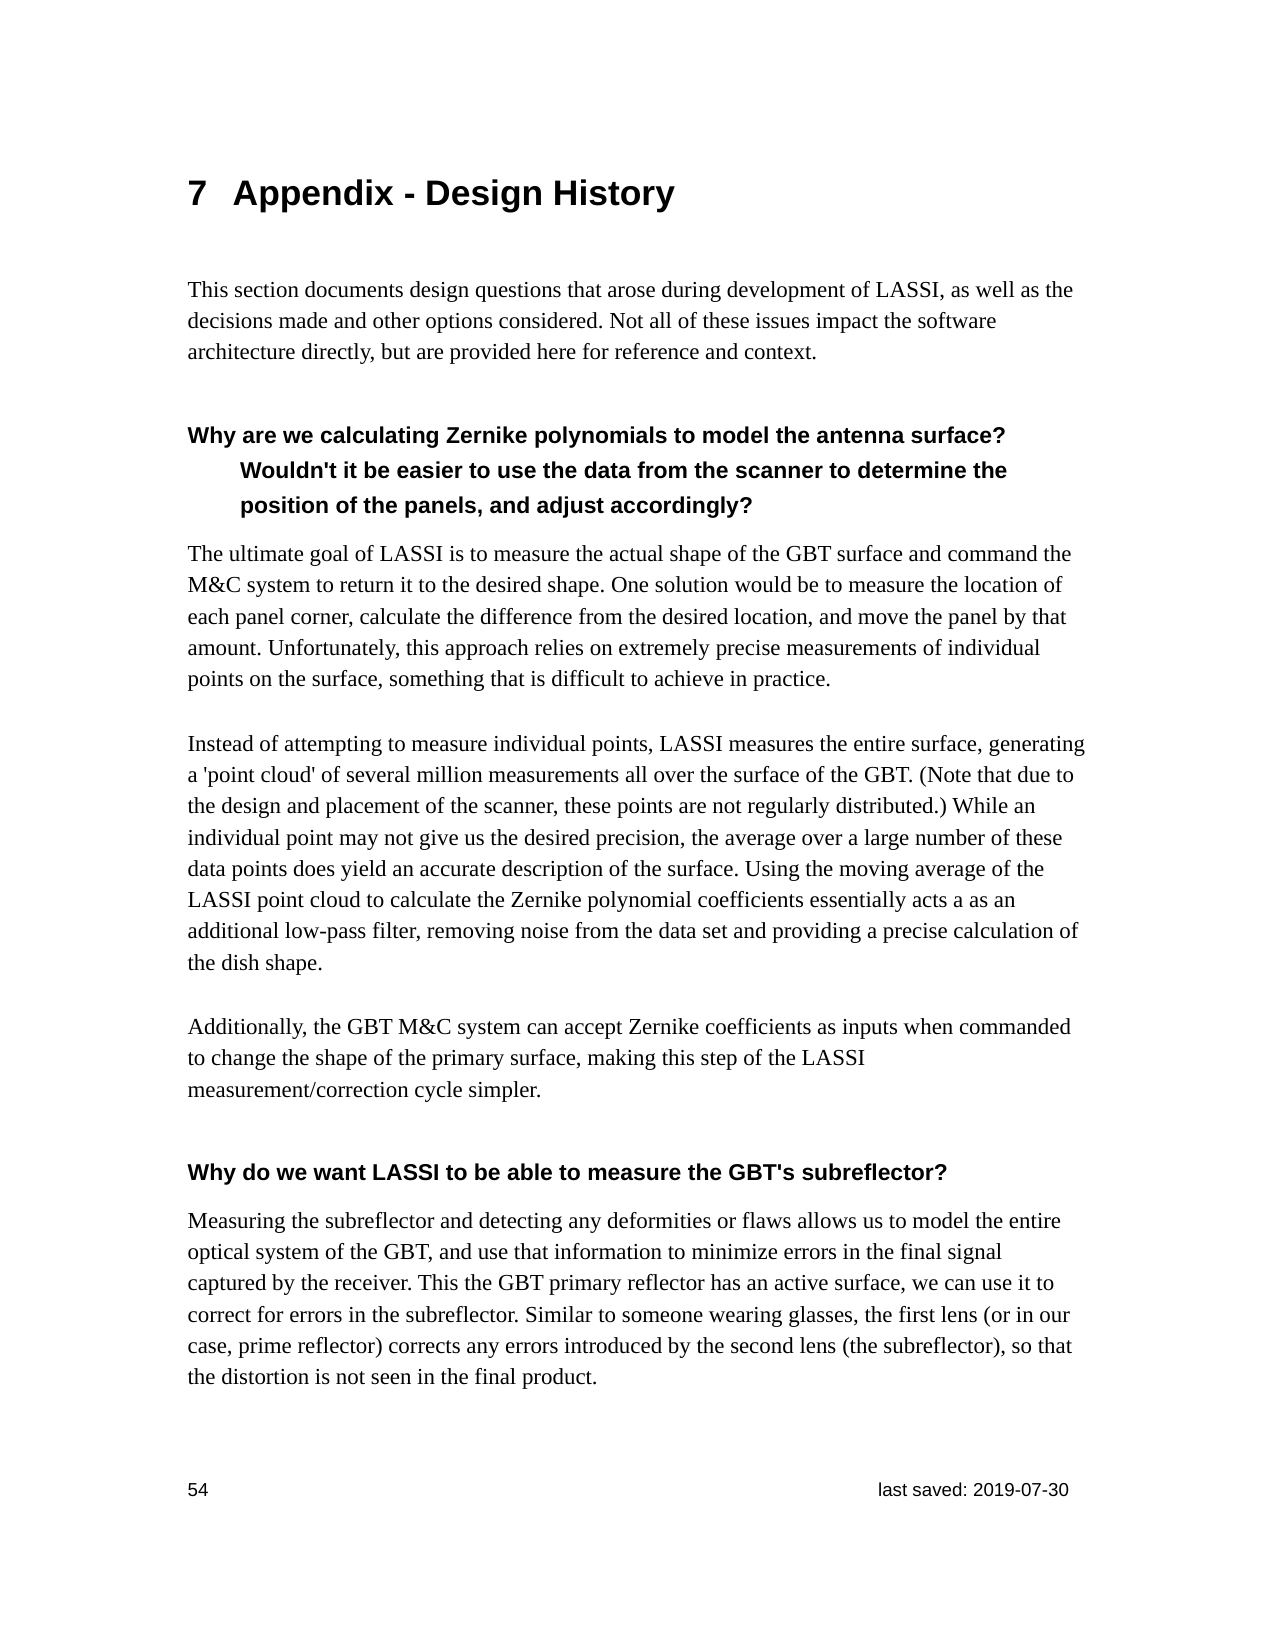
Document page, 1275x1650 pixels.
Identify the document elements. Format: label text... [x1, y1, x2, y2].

text Why are we calculating Zernike polynomials to model the antenna surface? Wouldn't it be easier to use the data from the scanner to determine the position of the panels, and adjust accordingly? [187, 412, 1087, 519]
text The ultimate goal of LASSI is to measure the actual shape of the GBT surface and command the M&C system to return it to the desired shape. One solution would be to measure the location of each panel corner, calculate the difference from the desired location, and move the panel by that amount. Unfortunately, this approach relies on extremely precise measurements of individual points on the surface, something that is difficult to achieve in practice. [187, 535, 1087, 692]
text Why do we want LASSI to be able to measure the GBT's subreflector? [187, 1150, 1087, 1185]
text This section documents design questions that arose during development of LASSI, as well as the decisions made and other options considered. Not all of these issues impact the software architecture directly, but are provided here for reference and context. [187, 271, 1087, 364]
subtitle Appendix - Design History [187, 156, 1087, 212]
text Instead of attempting to measure individual points, LASSI measures the entire surface, generating a 'point cloud' of several million measurements all over the surface of the GBT. (Note that due to the design and placement of the scanner, these points are not regularly distributed.) While an individual point may not give us the desired precision, the average over a large number of these data points does yield an accurate description of the surface. Using the moving average of the LASSI point cloud to calculate the Zernike polynomial coefficients essentially acts a as an additional low-pass filter, removing noise from the data set and providing a precise calculation of the dish shape. [187, 725, 1087, 975]
text Additionally, the GBT M&C system can accept Zernike coefficients as inputs when commanded to change the shape of the primary surface, making this step of the LASSI measurement/correction cycle simpler. [187, 1008, 1087, 1102]
text Measuring the subreflector and detecting any deformities or flaws allows us to model the entire optical system of the GBT, and use that information to minimize errors in the final signal captured by the receiver. This the GBT primary reflector has an active surface, we can use it to correct for errors in the subreflector. Similar to someone wearing glasses, the first lens (or in our case, prime reflector) corrects any errors introduced by the second lens (the subreflector), so that the distortion is not seen in the final product. [187, 1202, 1087, 1389]
